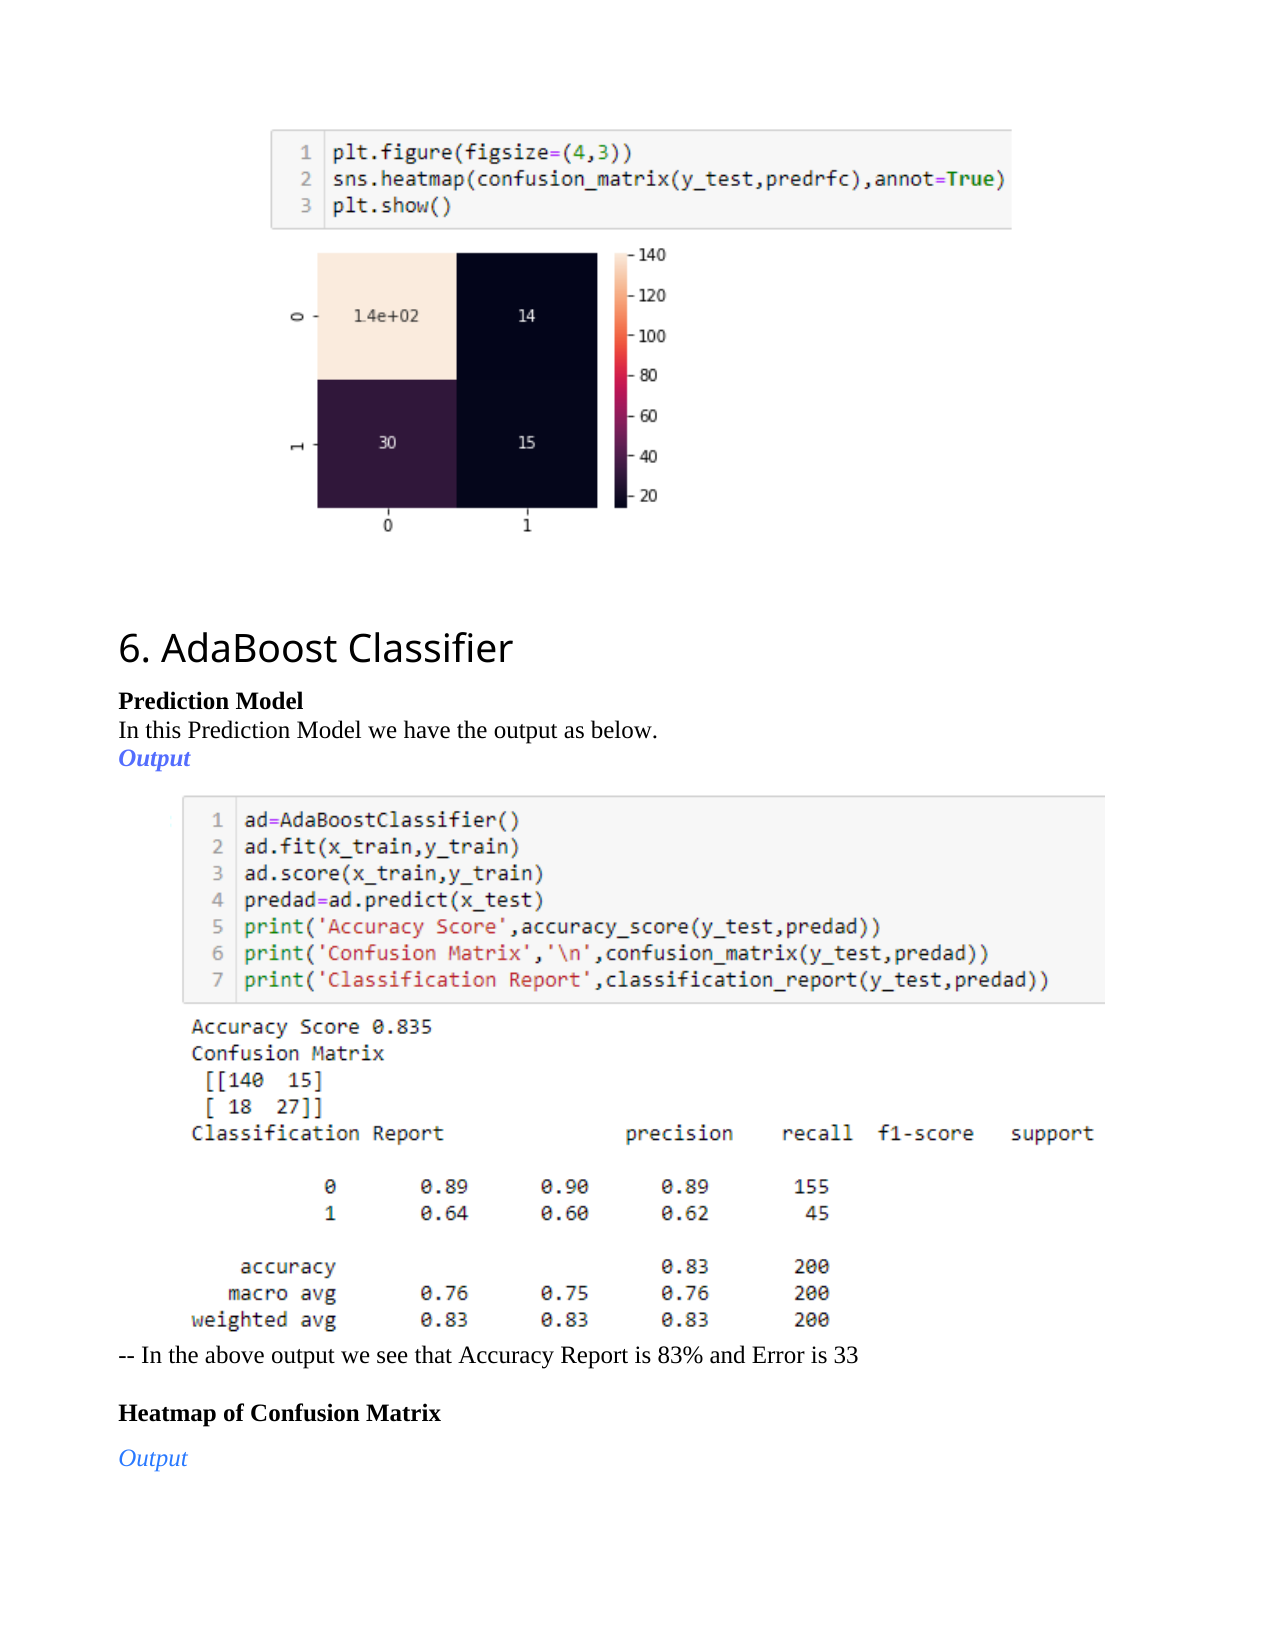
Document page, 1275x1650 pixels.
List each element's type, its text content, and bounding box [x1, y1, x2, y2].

text In this Prediction Model we have the output as below. [118, 715, 1157, 743]
text Output [118, 743, 1157, 772]
picture [263, 125, 1012, 538]
text Heatmap of Confusion Matrix [118, 1398, 1157, 1427]
text -- In the above output we see that Accuracy Report is 83% and Error is 33 [118, 1228, 1157, 1369]
text Output [118, 1443, 1157, 1472]
text Prediction Model [118, 686, 1157, 715]
subtitle 6. AdaBoost Classifier [118, 620, 1157, 673]
picture [170, 788, 1105, 1341]
